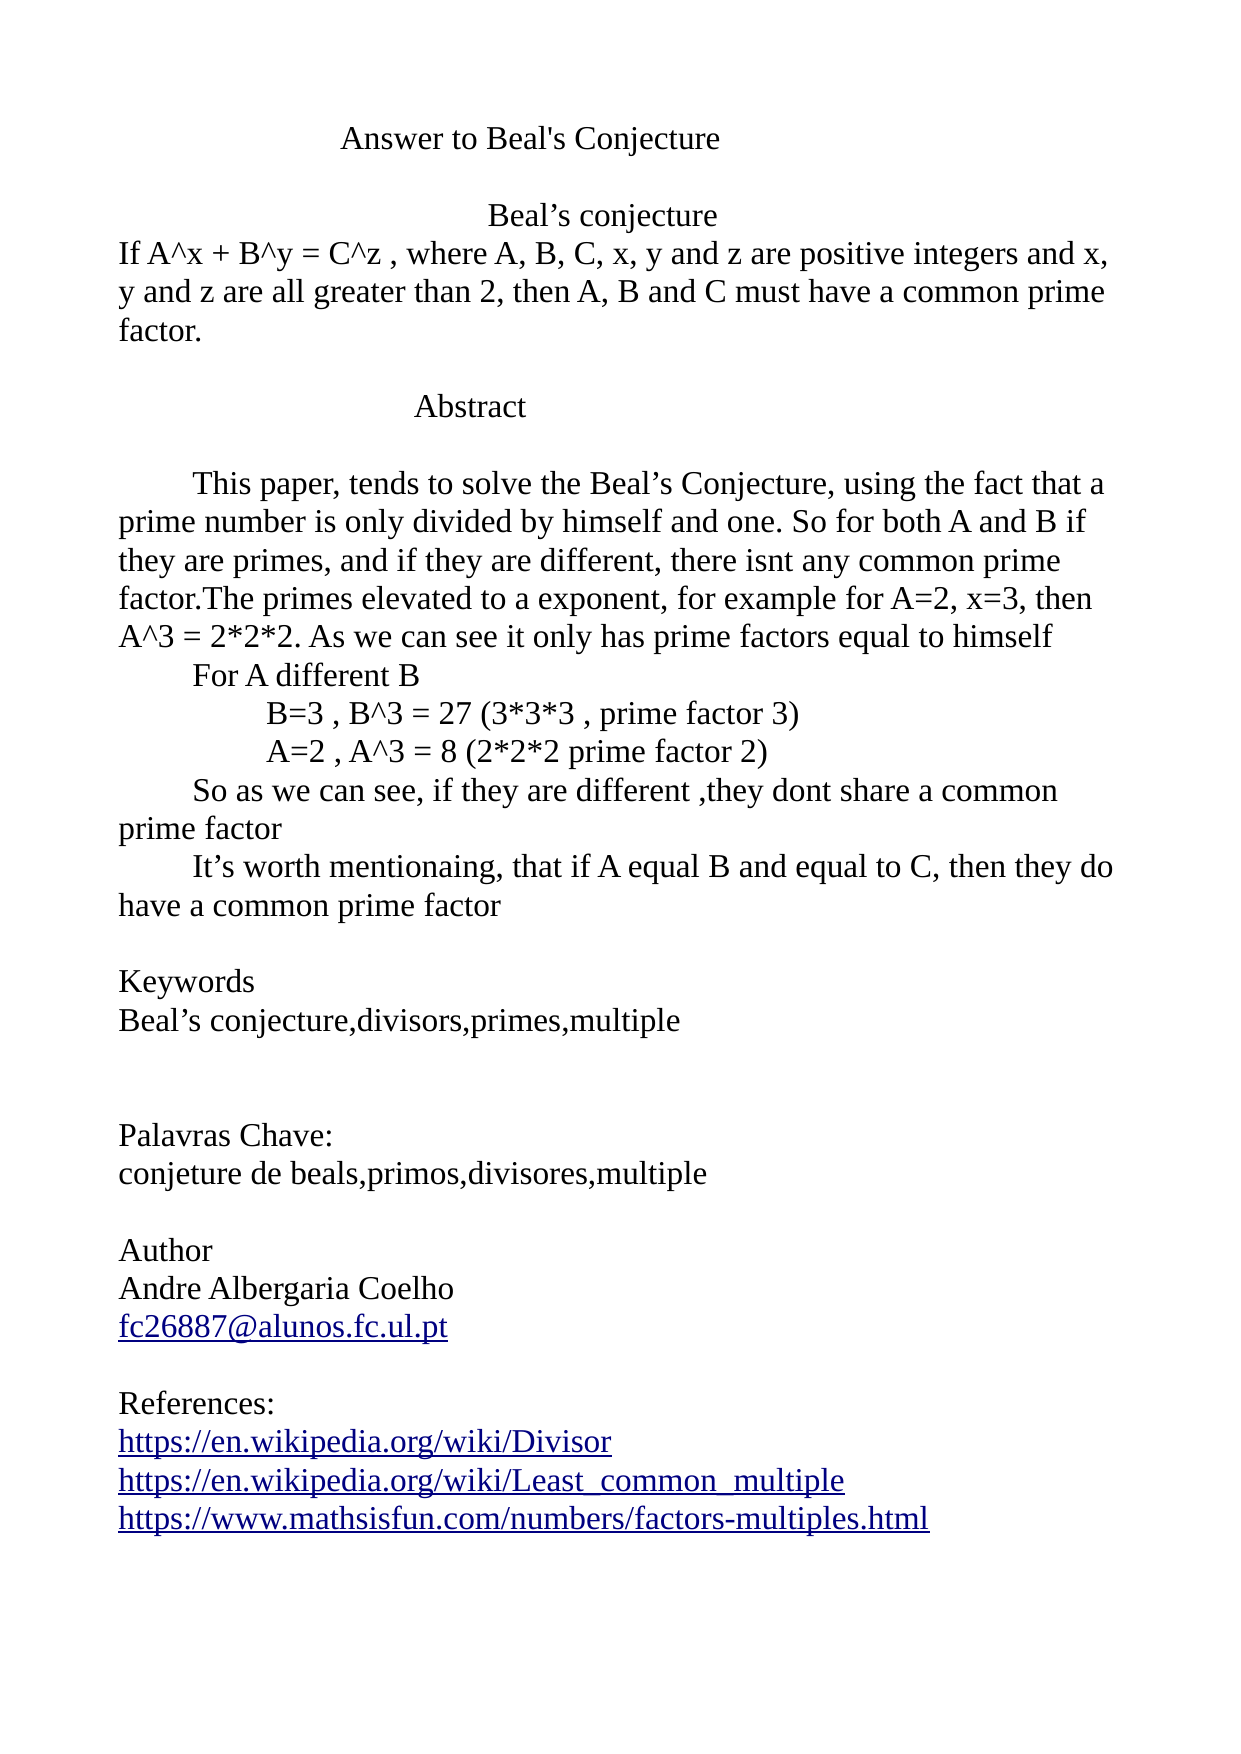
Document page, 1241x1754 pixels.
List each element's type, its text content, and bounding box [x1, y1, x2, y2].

text https://en.wikipedia.org/wiki/Least_common_multiple [118, 1460, 1122, 1498]
text Abstract [118, 386, 1122, 425]
text So as we can see, if they are different ,they dont share a common prime factor [118, 770, 1122, 846]
text It’s worth mentionaing, that if A equal B and equal to C, then they do have a common prime factor [118, 846, 1122, 923]
text A=2 , A^3 = 8 (2*2*2 prime factor 2) [118, 731, 1122, 770]
text B=3 , B^3 = 27 (3*3*3 , prime factor 3) [118, 693, 1122, 731]
text If A^x + B^y = C^z , where A, B, C, x, y and z are positive integers and x, y and z are all greater than 2, then A, B and C must have a common prime factor. [118, 233, 1122, 348]
text Palavras Chave: [118, 1115, 1122, 1153]
text For A different B [118, 655, 1122, 693]
text https://www.mathsisfun.com/numbers/factors-multiples.html [118, 1498, 1122, 1536]
text Andre Albergaria Coelho [118, 1268, 1122, 1306]
text Beal’s conjecture,divisors,primes,multiple [118, 1000, 1122, 1038]
text Beal’s conjecture [118, 195, 1122, 233]
text Answer to Beal's Conjecture [118, 118, 1122, 156]
text This paper, tends to solve the Beal’s Conjecture, using the fact that a prime number is only divided by himself and one. So for both A and B if they are primes, and if they are different, there isnt any common prime factor.The primes elevated to a exponent, for example for A=2, x=3, then A^3 = 2*2*2. As we can see it only has prime factors equal to himself [118, 463, 1122, 655]
text conjeture de beals,primos,divisores,multiple [118, 1153, 1122, 1191]
text References: [118, 1383, 1122, 1421]
text fc26887@alunos.fc.ul.pt [118, 1306, 1122, 1345]
text Author [118, 1230, 1122, 1268]
text Keywords [118, 961, 1122, 1000]
text https://en.wikipedia.org/wiki/Divisor [118, 1421, 1122, 1460]
